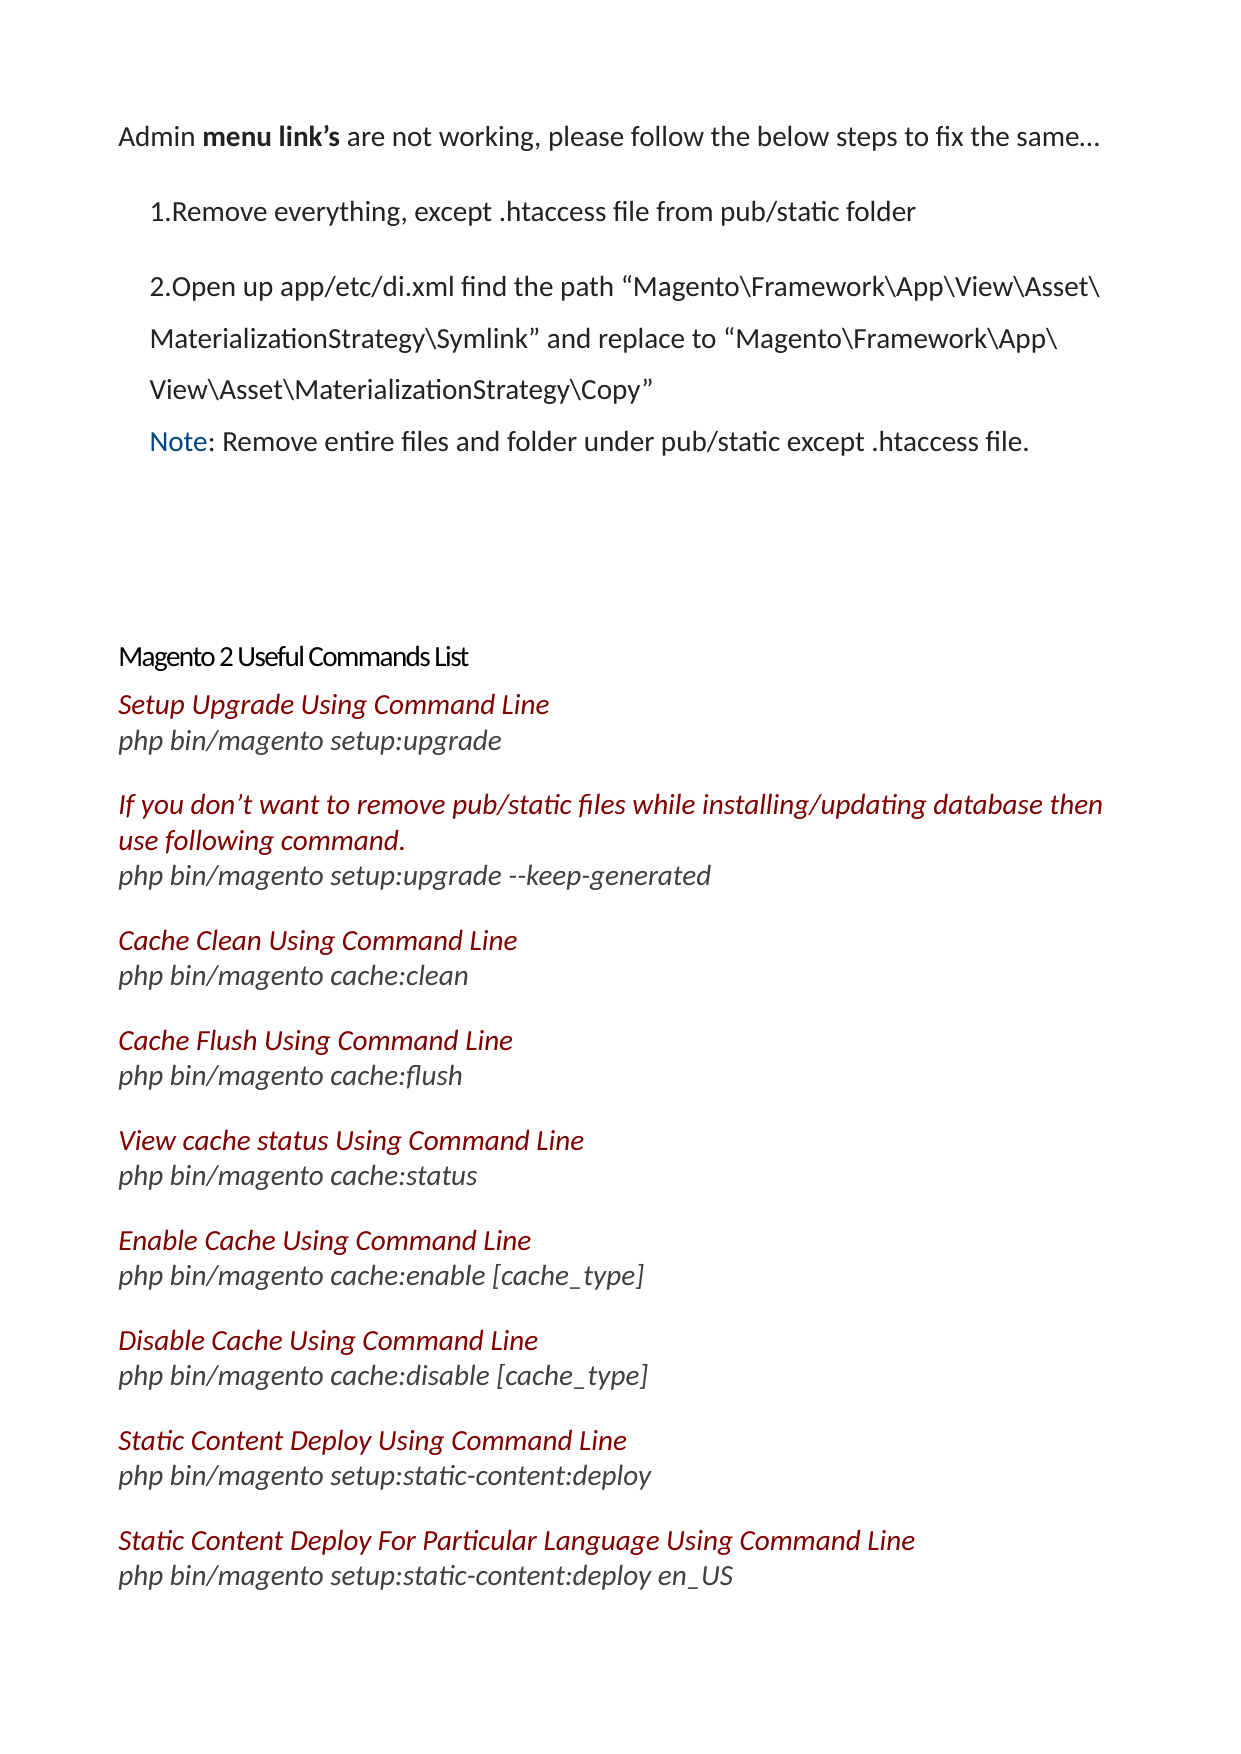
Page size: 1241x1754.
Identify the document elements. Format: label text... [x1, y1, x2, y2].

text Cache Flush Using Command Line [118, 1022, 1122, 1057]
text Disable Cache Using Command Line [118, 1322, 1122, 1357]
text php bin/magento setup:upgrade --keep-generated [118, 857, 1122, 893]
text Admin menu link’s are not working, please follow the below steps to fix the same… [118, 118, 1122, 154]
text Enable Cache Using Command Line [118, 1222, 1122, 1257]
text Cache Clean Using Command Line [118, 922, 1122, 957]
text php bin/magento cache:status [118, 1157, 1122, 1193]
subtitle Magento 2 Useful Commands List [118, 638, 1122, 673]
text php bin/magento cache:flush [118, 1057, 1122, 1093]
text Static Content Deploy Using Command Line [118, 1422, 1122, 1457]
text php bin/magento setup:upgrade [118, 722, 1122, 757]
text php bin/magento setup:static-content:deploy en_US [118, 1557, 1122, 1593]
text php bin/magento cache:disable [cache_type] [118, 1357, 1122, 1393]
text php bin/magento cache:clean [118, 957, 1122, 993]
text If you don’t want to remove pub/static files while installing/updating database then use following command. [118, 786, 1122, 857]
text php bin/magento setup:static-content:deploy [118, 1457, 1122, 1493]
list Open up app/etc/di.xml find the path “Magento\Framework\App\View\Asset\MaterializationStrategy\Symlink” and replace to “Magento\Framework\App\View\Asset\MaterializationStrategy\Copy” Note: Remove entire files and folder under pub/static except .htaccess file. [118, 268, 1122, 458]
text View cache status Using Command Line [118, 1122, 1122, 1157]
list Remove everything, except .htaccess file from pub/static folder [118, 193, 1122, 229]
text Static Content Deploy For Particular Language Using Command Line [118, 1522, 1122, 1557]
text Setup Upgrade Using Command Line [118, 686, 1122, 722]
text php bin/magento cache:enable [cache_type] [118, 1257, 1122, 1293]
